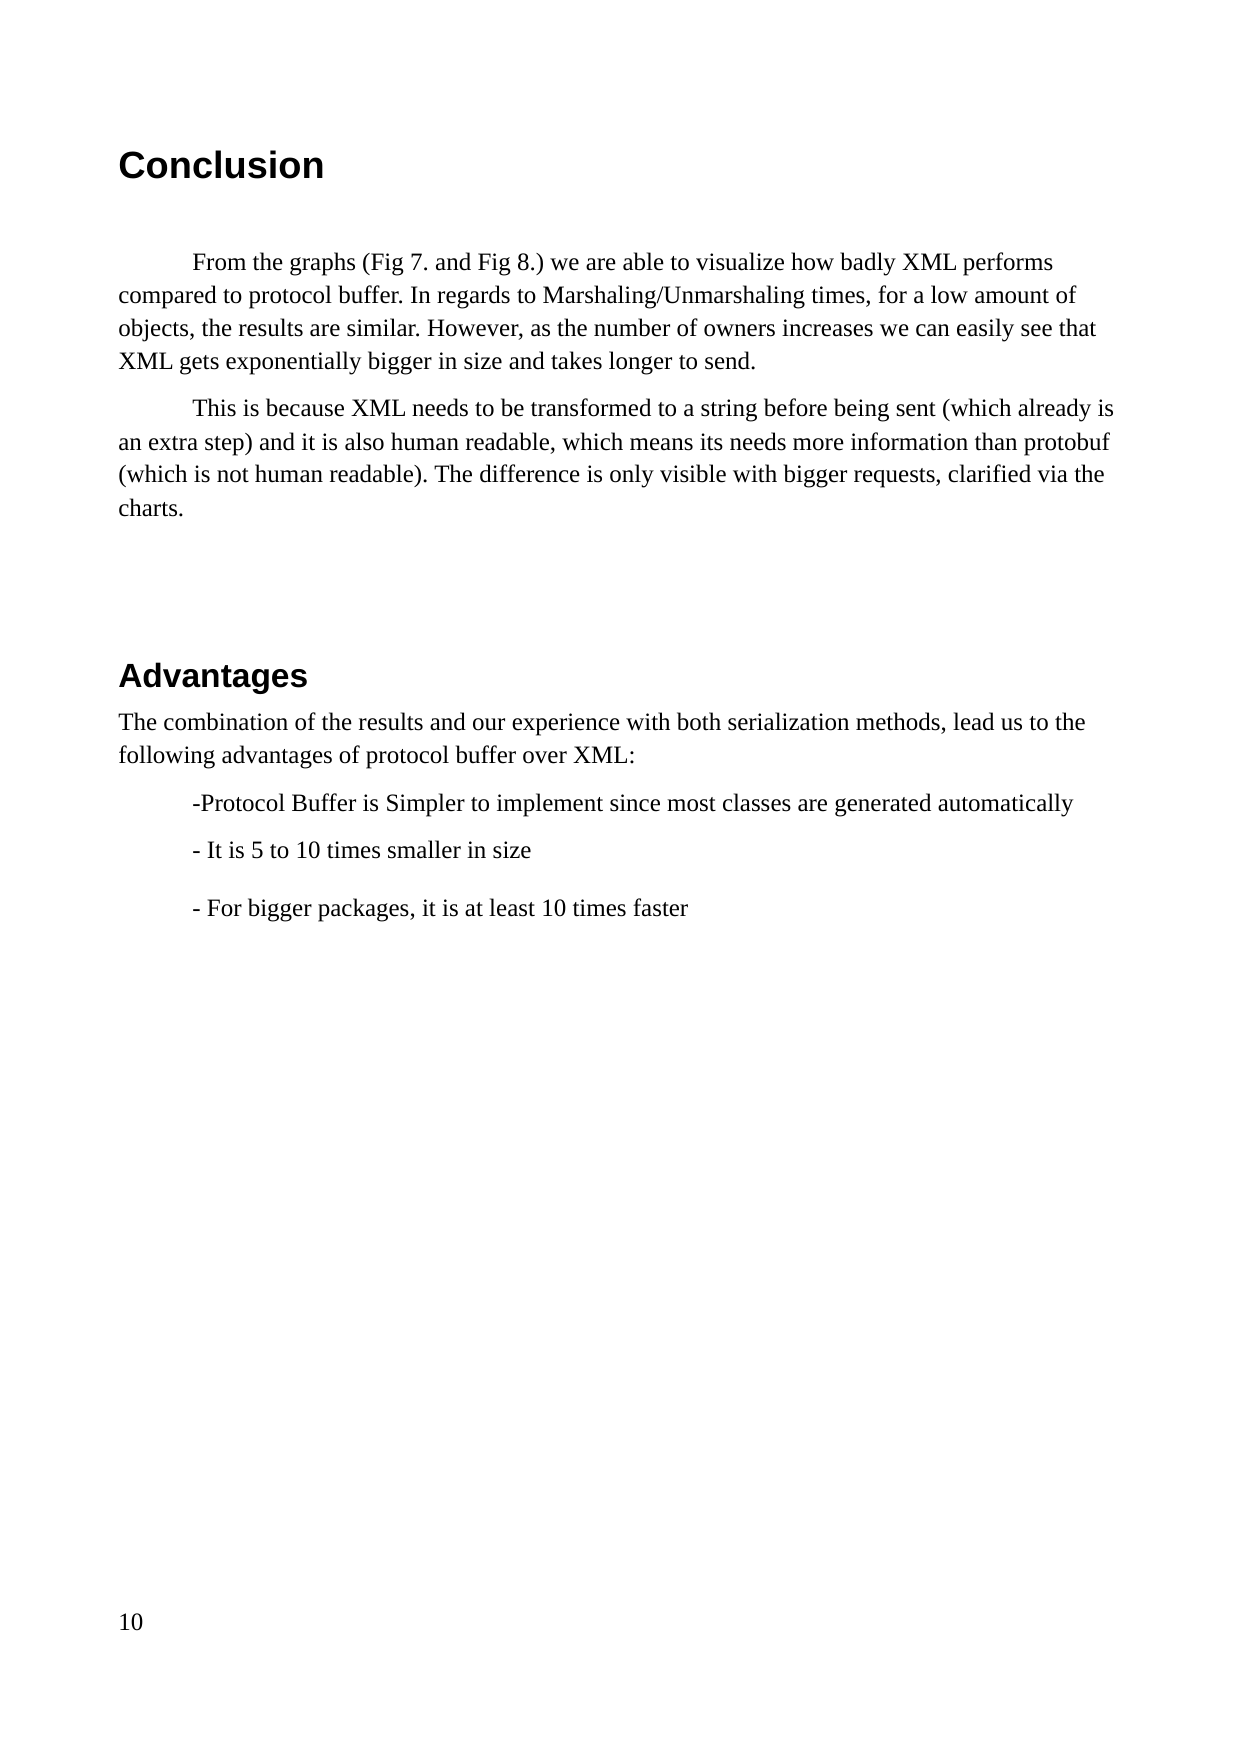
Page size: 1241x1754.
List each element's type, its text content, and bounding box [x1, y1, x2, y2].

text From the graphs (Fig 7. and Fig 8.) we are able to visualize how badly XML performs compared to protocol buffer. In regards to Marshaling/Unmarshaling times, for a low amount of objects, the results are similar. However, as the number of owners increases we can easily see that XML gets exponentially bigger in size and takes longer to send. [118, 247, 1122, 375]
text - It is 5 to 10 times smaller in size [118, 836, 1122, 864]
text This is because XML needs to be transformed to a string before being sent (which already is an extra step) and it is also human readable, which means its needs more information than protobuf (which is not human readable). The difference is only visible with bigger requests, clarified via the charts. [118, 393, 1122, 521]
text - For bigger packages, it is at least 10 times faster [118, 893, 1122, 922]
text -Protocol Buffer is Simpler to implement since most classes are generated automatically [118, 788, 1122, 817]
subtitle Advantages [118, 656, 1122, 695]
text The combination of the results and our experience with both serialization methods, lead us to the following advantages of protocol buffer over XML: [118, 707, 1122, 769]
subtitle Conclusion [118, 143, 1122, 187]
